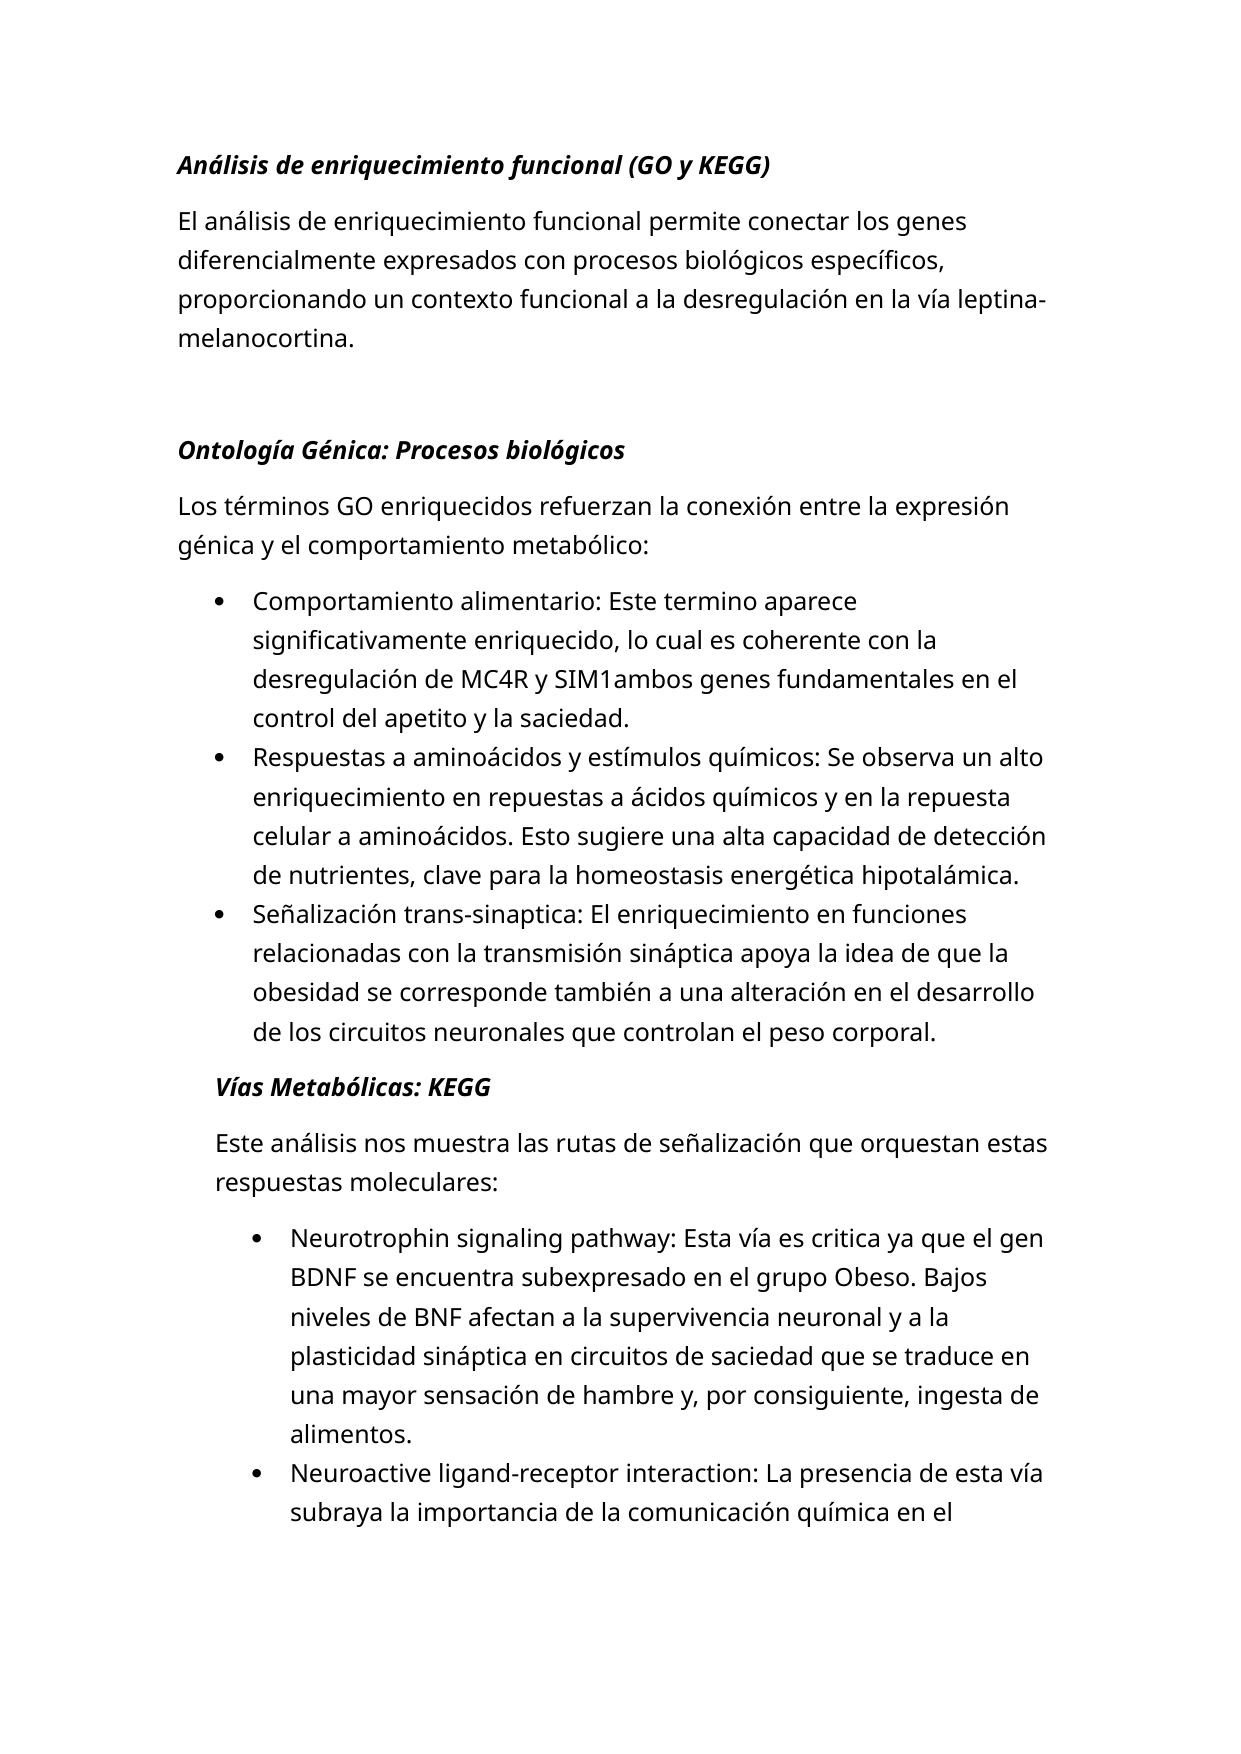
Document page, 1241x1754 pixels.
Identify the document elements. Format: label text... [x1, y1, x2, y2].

list Señalización trans-sinaptica: El enriquecimiento en funciones relacionadas con la transmisión sináptica apoya la idea de que la obesidad se corresponde también a una alteración en el desarrollo de los circuitos neuronales que controlan el peso corporal. [215, 897, 1063, 1048]
text Ontología Génica: Procesos biológicos [177, 433, 1063, 467]
text Vías Metabólicas: KEGG [215, 1070, 1063, 1104]
list Neurotrophin signaling pathway: Esta vía es critica ya que el gen BDNF se encuentra subexpresado en el grupo Obeso. Bajos niveles de BNF afectan a la supervivencia neuronal y a la plasticidad sináptica en circuitos de saciedad que se traduce en una mayor sensación de hambre y, por consiguiente, ingesta de alimentos. [252, 1221, 1063, 1451]
text Los términos GO enriquecidos refuerzan la conexión entre la expresión génica y el comportamiento metabólico: [177, 488, 1063, 562]
text El análisis de enriquecimiento funcional permite conectar los genes diferencialmente expresados con procesos biológicos específicos, proporcionando un contexto funcional a la desregulación en la vía leptina-melanocortina. [177, 203, 1063, 355]
list Neuroactive ligand-receptor interaction: La presencia de esta vía subraya la importancia de la comunicación química en el [252, 1456, 1063, 1529]
list Comportamiento alimentario: Este termino aparece significativamente enriquecido, lo cual es coherente con la desregulación de MC4R y SIM1ambos genes fundamentales en el control del apetito y la saciedad. [215, 583, 1063, 735]
text Este análisis nos muestra las rutas de señalización que orquestan estas respuestas moleculares: [215, 1126, 1063, 1199]
list Respuestas a aminoácidos y estímulos químicos: Se observa un alto enriquecimiento en repuestas a ácidos químicos y en la repuesta celular a aminoácidos. Esto sugiere una alta capacidad de detección de nutrientes, clave para la homeostasis energética hipotalámica. [215, 740, 1063, 892]
text Análisis de enriquecimiento funcional (GO y KEGG) [177, 148, 1063, 182]
